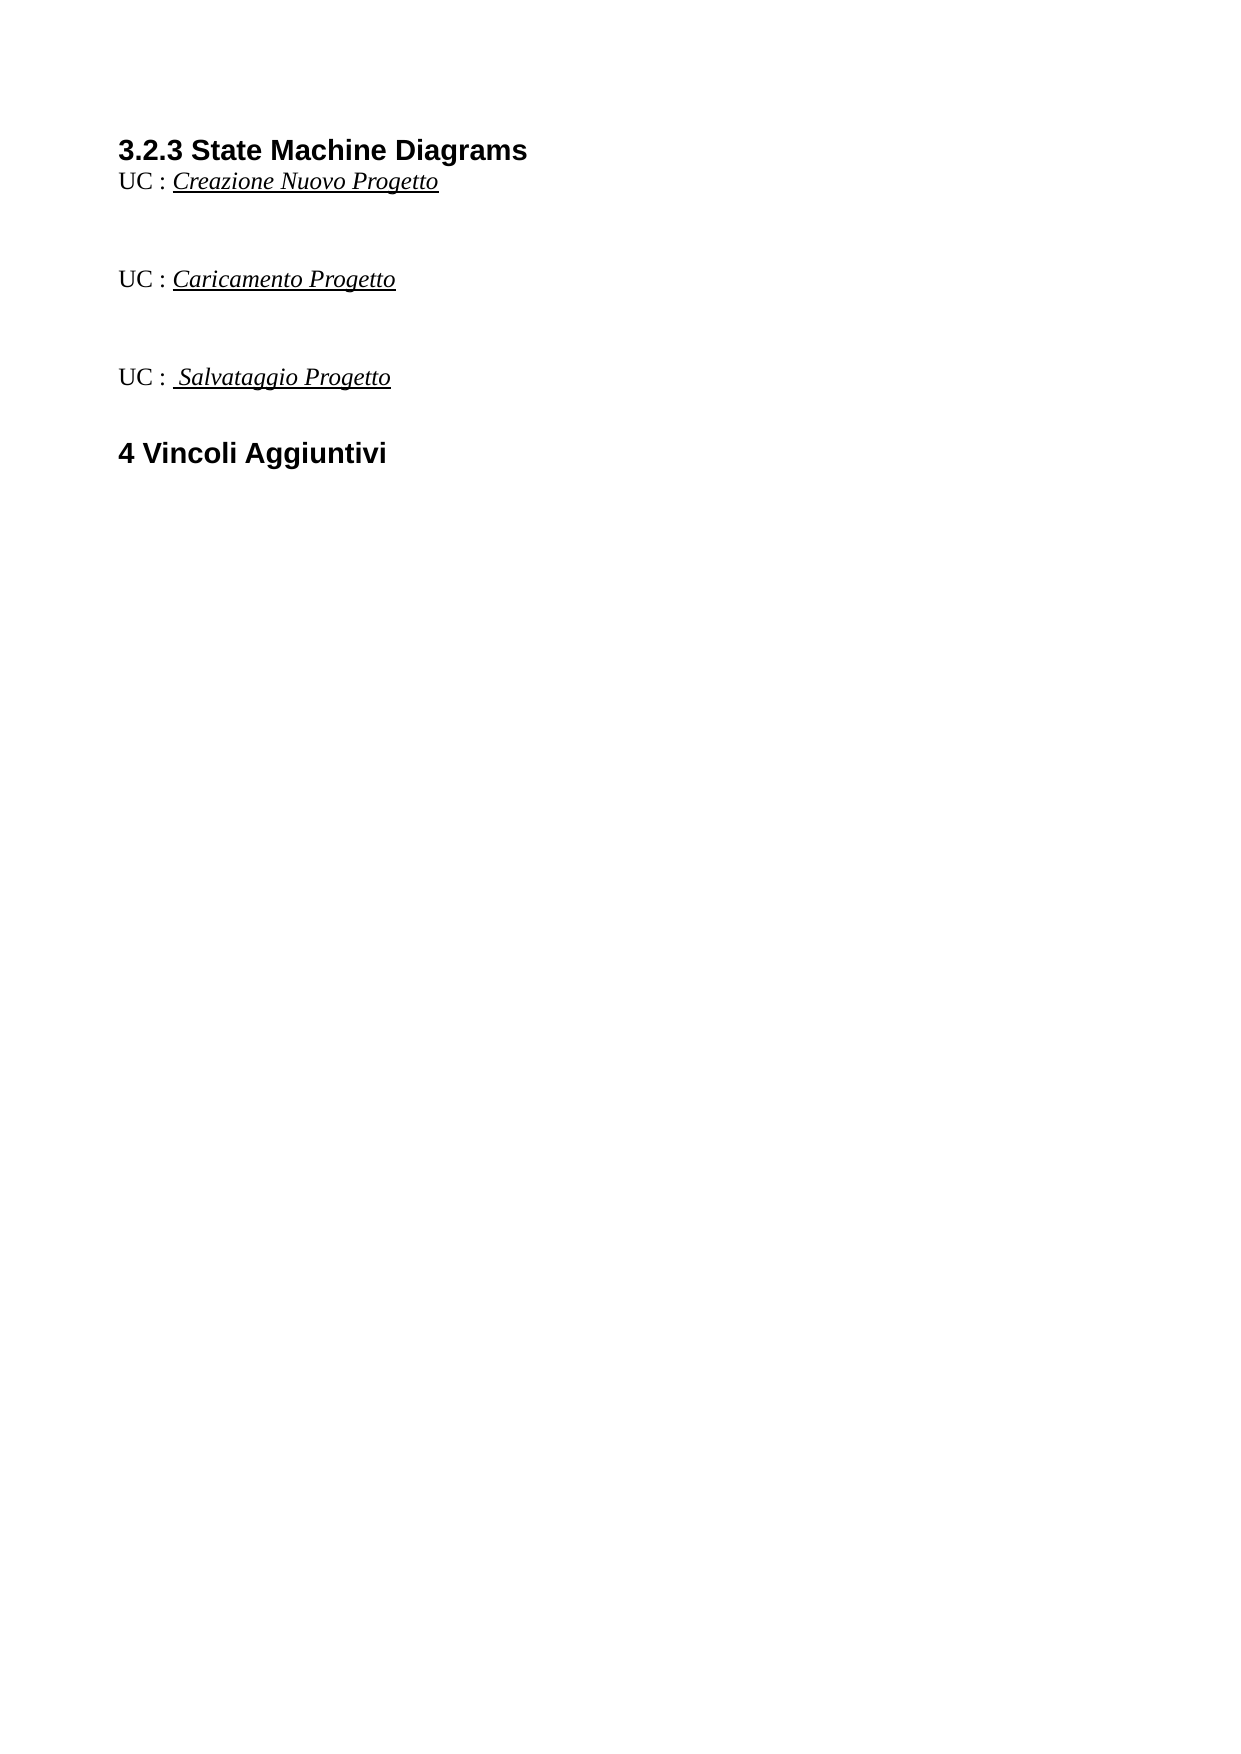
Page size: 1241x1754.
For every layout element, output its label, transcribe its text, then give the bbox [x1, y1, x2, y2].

text UC : Caricamento Progetto [118, 264, 1122, 293]
text UC : Salvataggio Progetto [118, 362, 1122, 391]
subtitle 3.2.3 State Machine Diagrams [118, 133, 1122, 166]
subtitle 4 Vincoli Aggiuntivi [118, 437, 1122, 470]
text UC : Creazione Nuovo Progetto [118, 166, 1122, 195]
